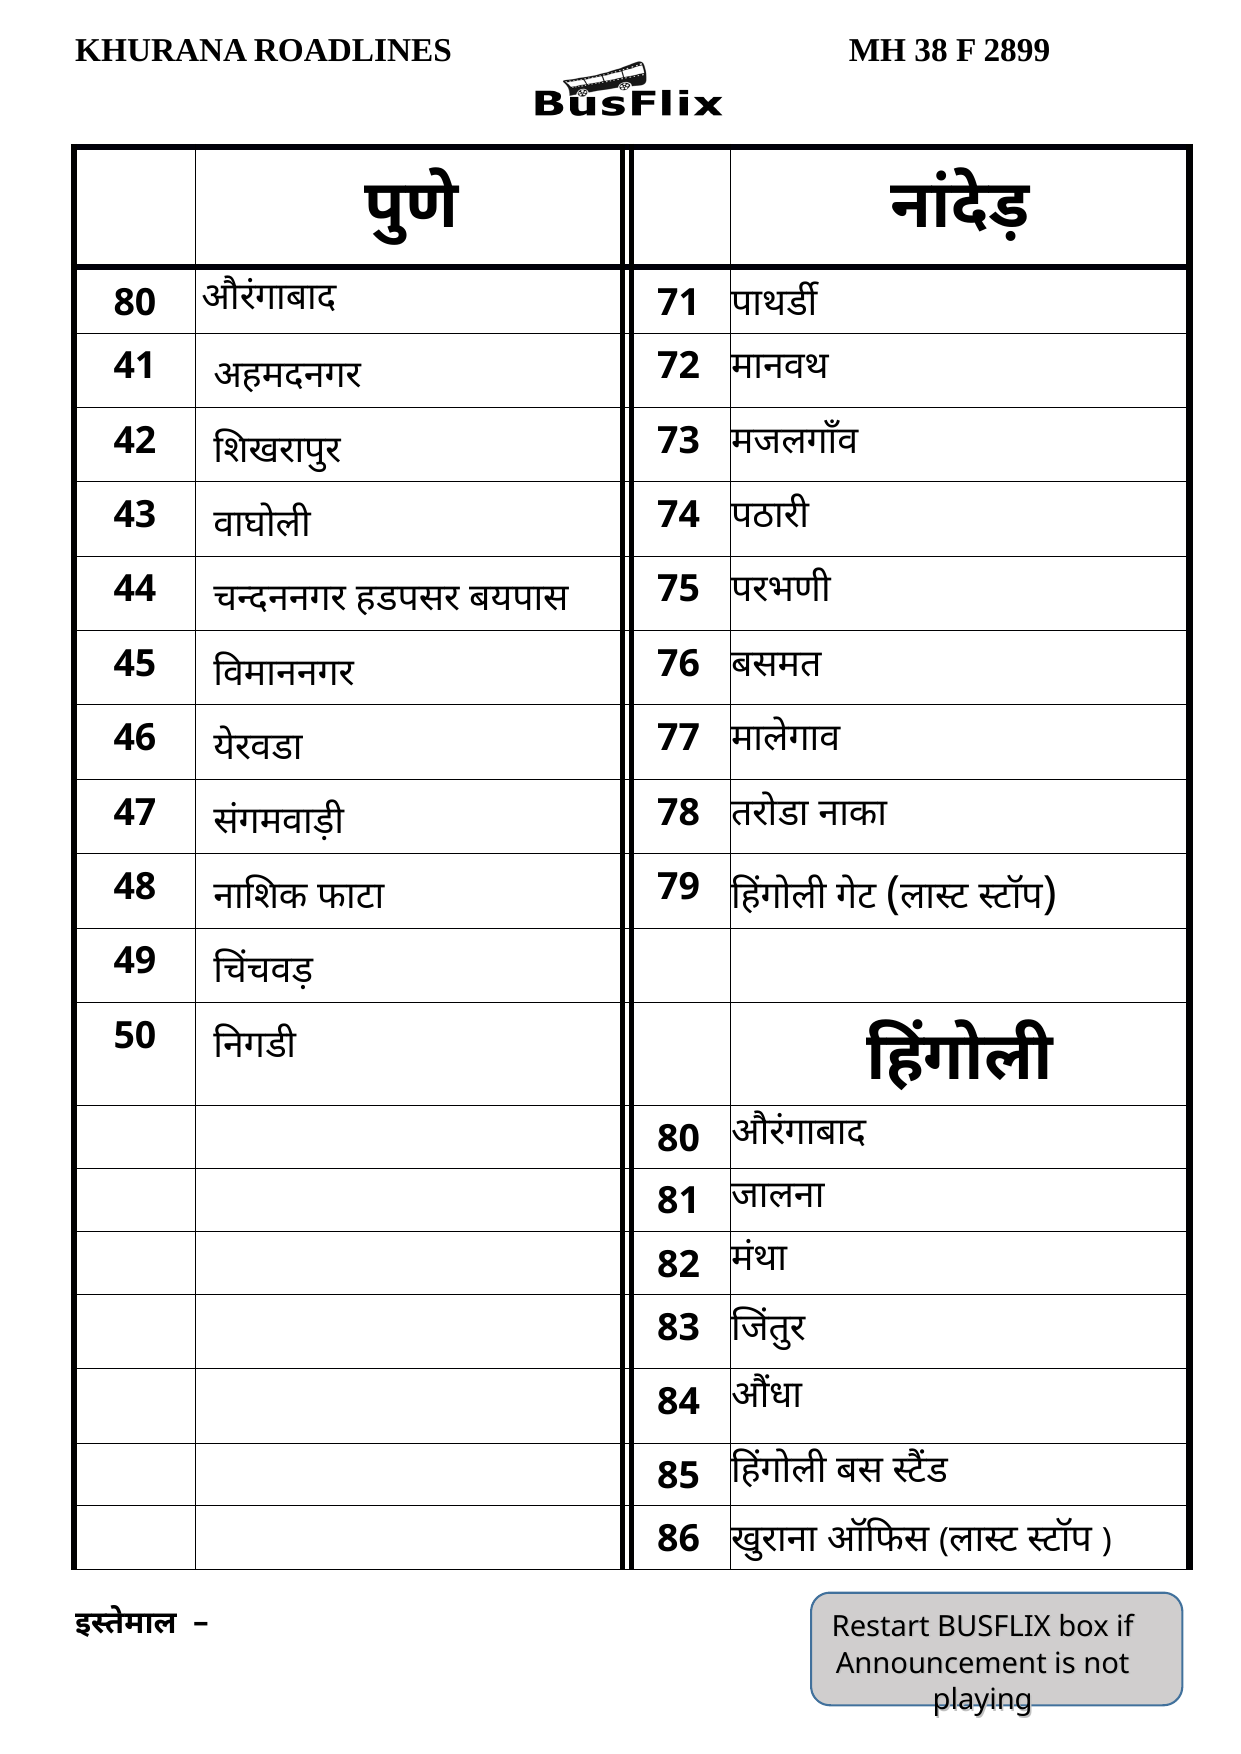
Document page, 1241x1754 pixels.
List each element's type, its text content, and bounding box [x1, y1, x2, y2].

table_cell [77, 1106, 195, 1168]
table_cell 43 [77, 482, 195, 556]
table_cell [634, 1003, 730, 1104]
table_header नांदेड़ [731, 150, 1186, 264]
table_cell औंधा [731, 1369, 1186, 1442]
table_cell हिंगोली गेट (लास्ट स्टॉप) [731, 854, 1186, 927]
table_cell पाथर्डी [731, 270, 1186, 332]
table_cell हिंगोली [731, 1003, 1186, 1104]
text इस्तेमाल – [75, 1600, 813, 1643]
table_header पुणे [196, 150, 620, 264]
table_cell संगमवाड़ी [196, 780, 620, 853]
table_cell 50 [77, 1003, 195, 1104]
table_cell 71 [634, 270, 730, 332]
table_cell [77, 1169, 195, 1231]
table_cell 85 [634, 1444, 730, 1505]
table_cell 84 [634, 1369, 730, 1442]
table_cell तरोडा नाका [731, 780, 1186, 853]
table_cell [196, 1295, 620, 1368]
table_cell चिंचवड़ [196, 929, 620, 1002]
table_cell [77, 1506, 195, 1568]
table_cell 78 [634, 780, 730, 853]
table_cell औरंगाबाद [731, 1106, 1186, 1168]
table_cell मालेगाव [731, 705, 1186, 779]
table_cell विमाननगर [196, 631, 620, 704]
table_cell 73 [634, 408, 730, 481]
table_cell नाशिक फाटा [196, 854, 620, 927]
table_cell चन्दननगर हडपसर बयपास [196, 557, 620, 630]
table_cell बसमत [731, 631, 1186, 704]
table_cell 45 [77, 631, 195, 704]
table_cell जालना [731, 1169, 1186, 1231]
table_cell 76 [634, 631, 730, 704]
table_cell मजलगाँव [731, 408, 1186, 481]
table_cell 82 [634, 1232, 730, 1294]
table_cell [196, 1106, 620, 1168]
table_cell [196, 1369, 620, 1442]
table_cell हिंगोली बस स्टैंड [731, 1444, 1186, 1505]
table_cell [77, 1369, 195, 1442]
table_cell 42 [77, 408, 195, 481]
table_cell निगडी [196, 1003, 620, 1104]
table_cell [731, 929, 1186, 1002]
table_cell 41 [77, 334, 195, 407]
table_cell पठारी [731, 482, 1186, 556]
table_cell 44 [77, 557, 195, 630]
table_cell परभणी [731, 557, 1186, 630]
table_cell 86 [634, 1506, 730, 1568]
table_header [77, 150, 195, 264]
table_cell [196, 1444, 620, 1505]
table_cell [196, 1232, 620, 1294]
table_cell मानवथ [731, 334, 1186, 407]
table_cell जिंतुर [731, 1295, 1186, 1368]
table_cell 81 [634, 1169, 730, 1231]
table_cell 72 [634, 334, 730, 407]
table_cell 80 [634, 1106, 730, 1168]
table_cell मंथा [731, 1232, 1186, 1294]
table_cell [77, 1295, 195, 1368]
table_cell 75 [634, 557, 730, 630]
table_cell अहमदनगर [196, 334, 620, 407]
table_header [634, 150, 730, 264]
table_cell येरवडा [196, 705, 620, 779]
table_cell वाघोली [196, 482, 620, 556]
table_cell 77 [634, 705, 730, 779]
table_cell [77, 1444, 195, 1505]
table_cell औरंगाबाद [196, 270, 620, 332]
table_cell 83 [634, 1295, 730, 1368]
table_cell [77, 1232, 195, 1294]
table_cell 49 [77, 929, 195, 1002]
table_cell शिखरापुर [196, 408, 620, 481]
table_cell [196, 1169, 620, 1231]
table_cell [196, 1506, 620, 1568]
table_cell 47 [77, 780, 195, 853]
table_cell 74 [634, 482, 730, 556]
table_cell [634, 929, 730, 1002]
table_cell 46 [77, 705, 195, 779]
table_cell 80 [77, 270, 195, 332]
table_cell 79 [634, 854, 730, 927]
table_cell खुराना ऑफिस (लास्ट स्टॉप ) [731, 1506, 1186, 1568]
table_cell 48 [77, 854, 195, 927]
